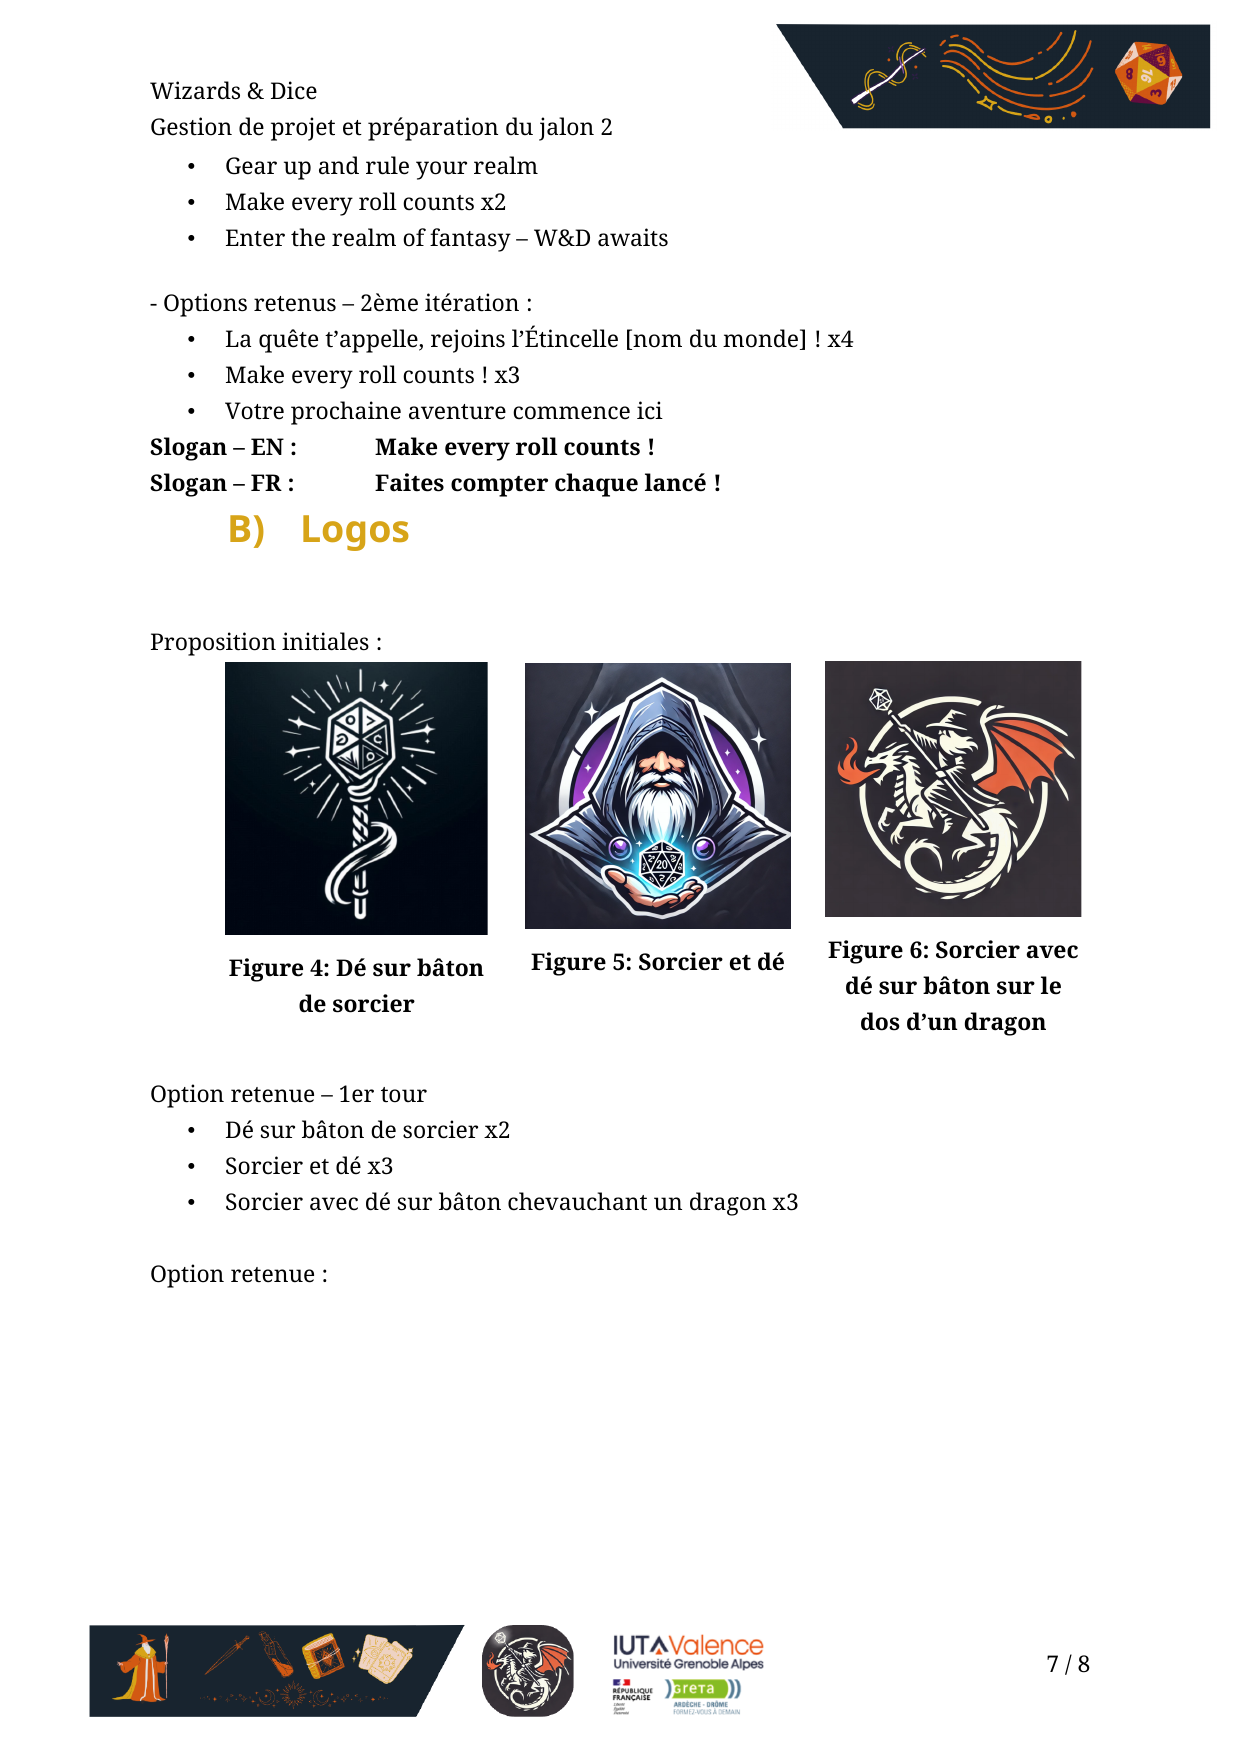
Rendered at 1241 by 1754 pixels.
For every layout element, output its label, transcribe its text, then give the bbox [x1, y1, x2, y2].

text Figure 4: Dé sur bâton de sorcier [225, 935, 488, 1019]
picture [225, 662, 488, 935]
text - Options retenus – 2ème itération : [150, 287, 1090, 318]
text Slogan – EN : Make every roll counts ! [150, 431, 1090, 462]
list Make every roll counts x2 [187, 186, 1090, 217]
text Option retenue : [150, 1257, 1090, 1289]
subtitle Logos [227, 503, 1090, 554]
picture [825, 661, 1082, 917]
text Figure 5: Sorcier et dé [525, 929, 791, 977]
list Dé sur bâton de sorcier x2 [187, 1114, 1090, 1145]
list Make every roll counts ! x3 [187, 359, 1090, 390]
picture [525, 663, 791, 929]
list Enter the realm of fantasy – W&D awaits [187, 222, 1090, 253]
list Votre prochaine aventure commence ici [187, 395, 1090, 426]
list Sorcier avec dé sur bâton chevauchant un dragon x3 [187, 1186, 1090, 1217]
list Gear up and rule your realm [187, 150, 1090, 181]
text Figure 6: Sorcier avec dé sur bâton sur le dos d’un dragon [825, 917, 1081, 1037]
list Sorcier et dé x3 [187, 1150, 1090, 1181]
text Slogan – FR : Faites compter chaque lancé ! [150, 467, 1090, 498]
text Option retenue – 1er tour [150, 1078, 1090, 1109]
text Proposition initiales : [150, 626, 1090, 657]
picture [771, 21, 1218, 131]
picture [81, 1614, 788, 1726]
list La quête t’appelle, rejoins l’Étincelle [nom du monde] ! x4 [187, 323, 1090, 354]
